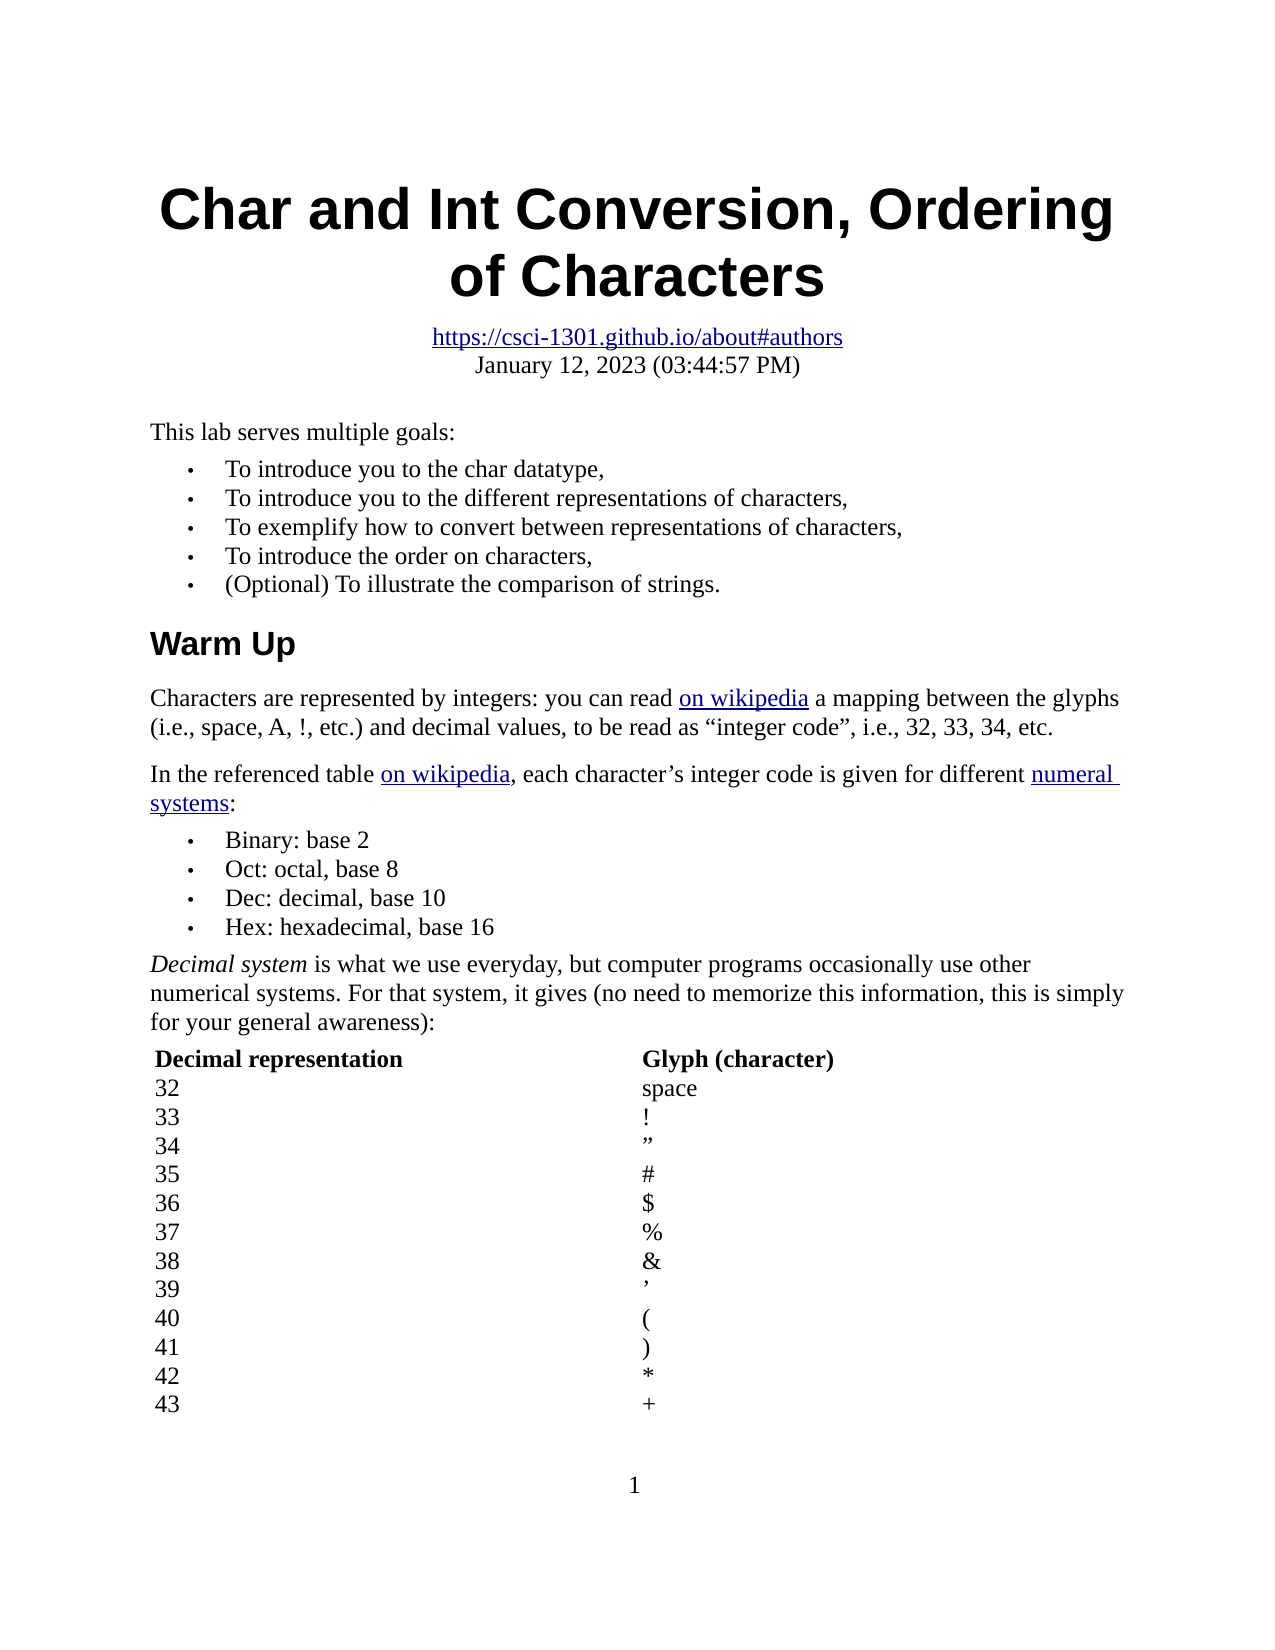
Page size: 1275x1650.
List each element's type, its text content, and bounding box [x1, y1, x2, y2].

table_cell & [638, 1246, 1125, 1274]
list To exemplify how to convert between representations of characters, [187, 512, 1125, 541]
table_cell 32 [150, 1073, 637, 1102]
table_cell # [638, 1160, 1125, 1188]
text January 12, 2023 (03:44:57 PM) [150, 350, 1125, 379]
text https://csci-1301.github.io/about#authors [150, 322, 1125, 350]
table_cell 39 [150, 1275, 637, 1303]
table_cell ! [638, 1102, 1125, 1131]
list Dec: decimal, base 10 [187, 883, 1125, 912]
table_cell $ [638, 1188, 1125, 1217]
table_header Decimal representation [150, 1045, 637, 1073]
table_cell ” [638, 1131, 1125, 1159]
table_cell 34 [150, 1131, 637, 1159]
list To introduce you to the char datatype, [187, 454, 1125, 483]
subtitle Warm Up [150, 623, 1125, 662]
table_cell * [638, 1361, 1125, 1389]
list Hex: hexadecimal, base 16 [187, 912, 1125, 940]
table_cell 33 [150, 1102, 637, 1131]
table_cell 35 [150, 1160, 637, 1188]
table_cell space [638, 1073, 1125, 1102]
list Binary: base 2 [187, 825, 1125, 854]
table_cell 42 [150, 1361, 637, 1389]
table_cell ’ [638, 1275, 1125, 1303]
text Characters are represented by integers: you can read on wikipedia a mapping between the glyphs (i.e., space, A, !, etc.) and decimal values, to be read as “integer code”, i.e., 32, 33, 34, etc. [150, 683, 1125, 741]
table_cell 41 [150, 1332, 637, 1361]
table_cell 40 [150, 1303, 637, 1332]
table_cell % [638, 1217, 1125, 1246]
title Char and Int Conversion, Ordering of Characters [150, 175, 1125, 309]
table_cell + [638, 1390, 1125, 1418]
table_cell 38 [150, 1246, 637, 1274]
list To introduce the order on characters, [187, 541, 1125, 569]
table_header Glyph (character) [638, 1045, 1125, 1073]
list To introduce you to the different representations of characters, [187, 483, 1125, 512]
list (Optional) To illustrate the comparison of strings. [187, 569, 1125, 598]
table_cell 37 [150, 1217, 637, 1246]
text In the referenced table on wikipedia, each character’s integer code is given for different numeral systems: [150, 759, 1125, 816]
table_cell ( [638, 1303, 1125, 1332]
text Decimal system is what we use everyday, but computer programs occasionally use other numerical systems. For that system, it gives (no need to memorize this information, this is simply for your general awareness): [150, 949, 1125, 1036]
text This lab serves multiple goals: [150, 417, 1125, 446]
table_cell ) [638, 1332, 1125, 1361]
table_cell 43 [150, 1390, 637, 1418]
table_cell 36 [150, 1188, 637, 1217]
list Oct: octal, base 8 [187, 854, 1125, 883]
